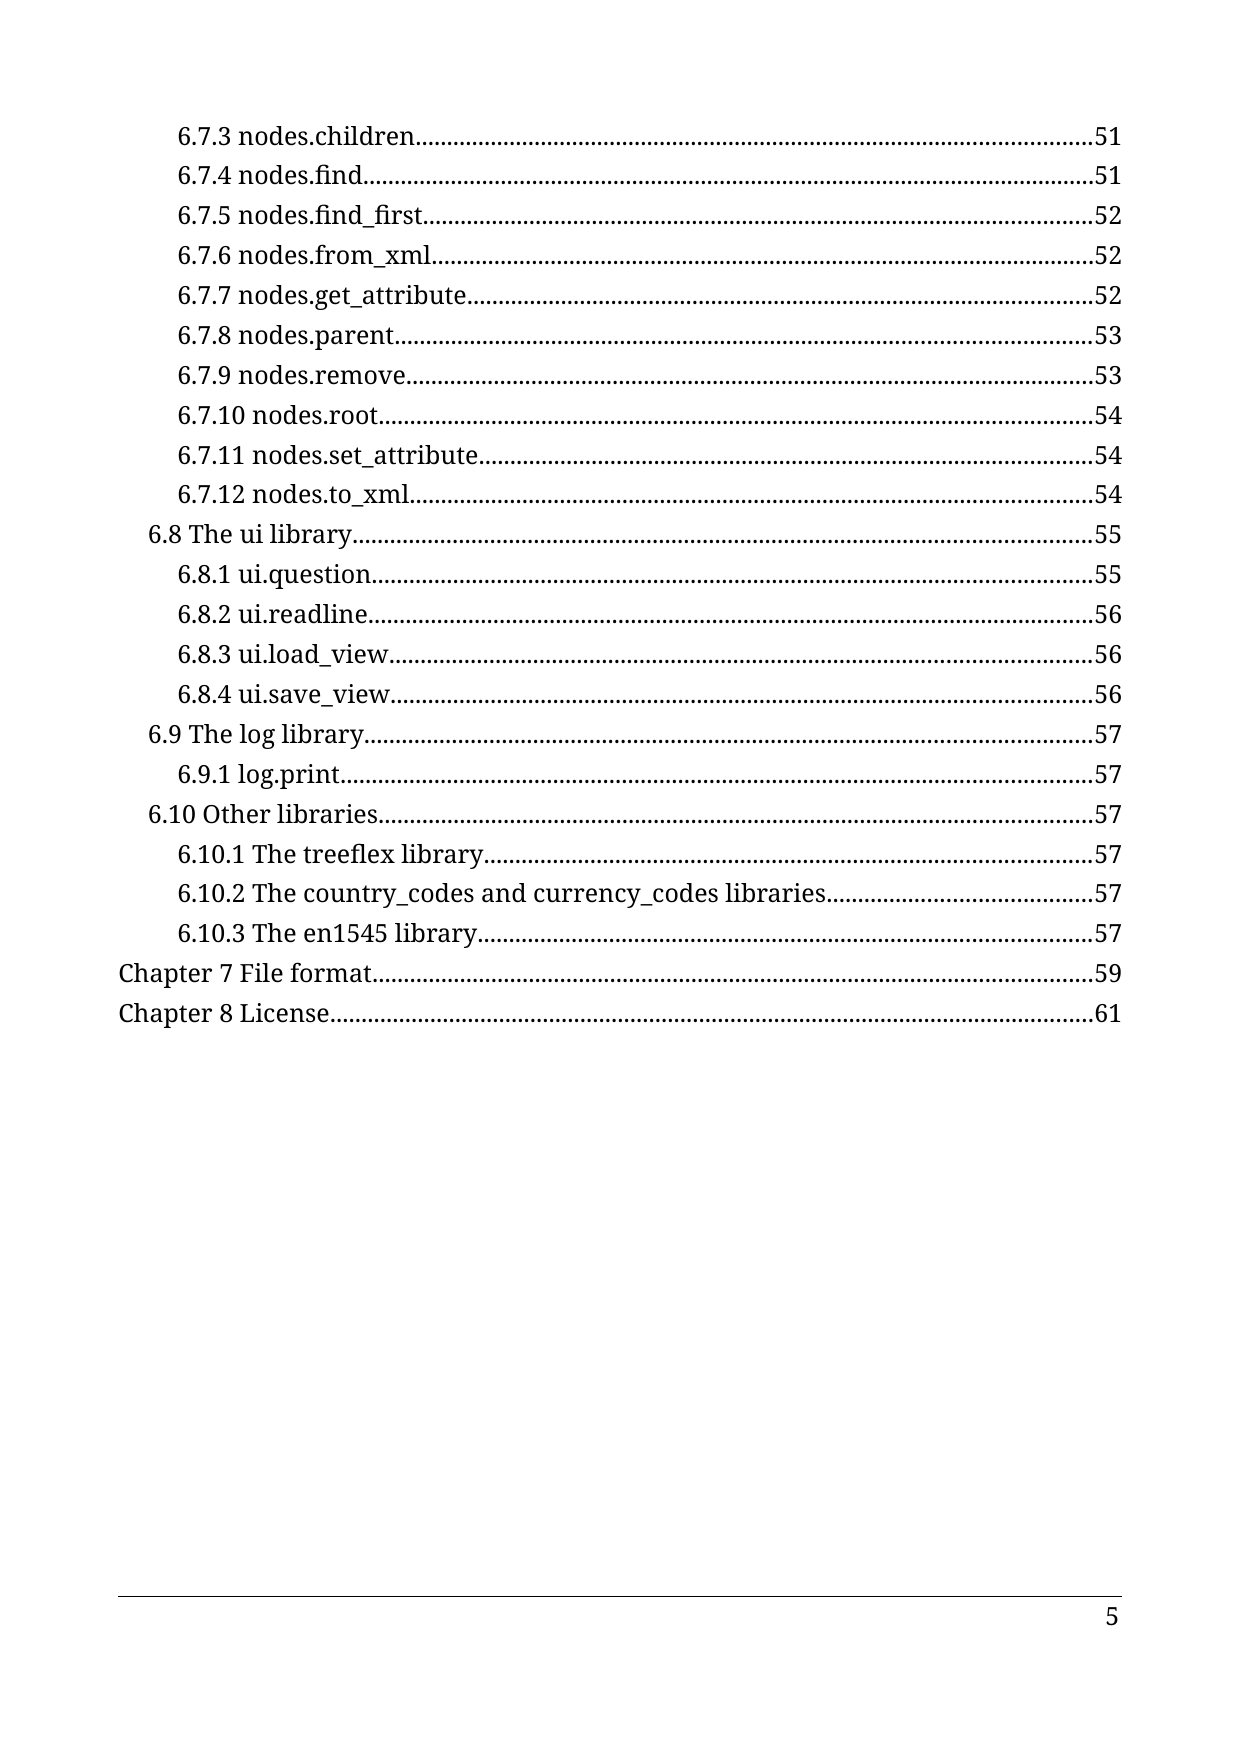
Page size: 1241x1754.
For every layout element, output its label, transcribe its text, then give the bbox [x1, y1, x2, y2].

text 6.7.7 nodes.get_attribute 52 [177, 278, 1122, 312]
text Chapter 7 File format 59 [118, 956, 1122, 990]
text 6.8.3 ui.load_view 56 [177, 637, 1122, 671]
text 6.8.4 ui.save_view 56 [177, 677, 1122, 711]
text 6.7.12 nodes.to_xml 54 [177, 477, 1122, 511]
text 6.7.6 nodes.from_xml 52 [177, 238, 1122, 272]
text 6.10 Other libraries 57 [148, 796, 1122, 830]
text 6.7.4 nodes.find 51 [177, 158, 1122, 192]
text 6.10.3 The en1545 library 57 [177, 916, 1122, 950]
text 6.7.9 nodes.remove 53 [177, 357, 1122, 392]
text 6.7.8 nodes.parent 53 [177, 318, 1122, 352]
text 6.9 The log library 57 [148, 717, 1122, 751]
text 6.9.1 log.print 57 [177, 756, 1122, 791]
text 6.8.2 ui.readline 56 [177, 597, 1122, 631]
text 6.10.2 The country_codes and currency_codes libraries 57 [177, 876, 1122, 910]
text 6.7.3 nodes.children 51 [177, 118, 1122, 152]
text 6.8 The ui library 55 [148, 517, 1122, 551]
text 6.10.1 The treeflex library 57 [177, 836, 1122, 870]
text 6.7.10 nodes.root 54 [177, 397, 1122, 431]
text Chapter 8 License 61 [118, 996, 1122, 1030]
text 6.7.11 nodes.set_attribute 54 [177, 437, 1122, 471]
text 6.8.1 ui.question 55 [177, 557, 1122, 591]
text 6.7.5 nodes.find_first 52 [177, 198, 1122, 232]
